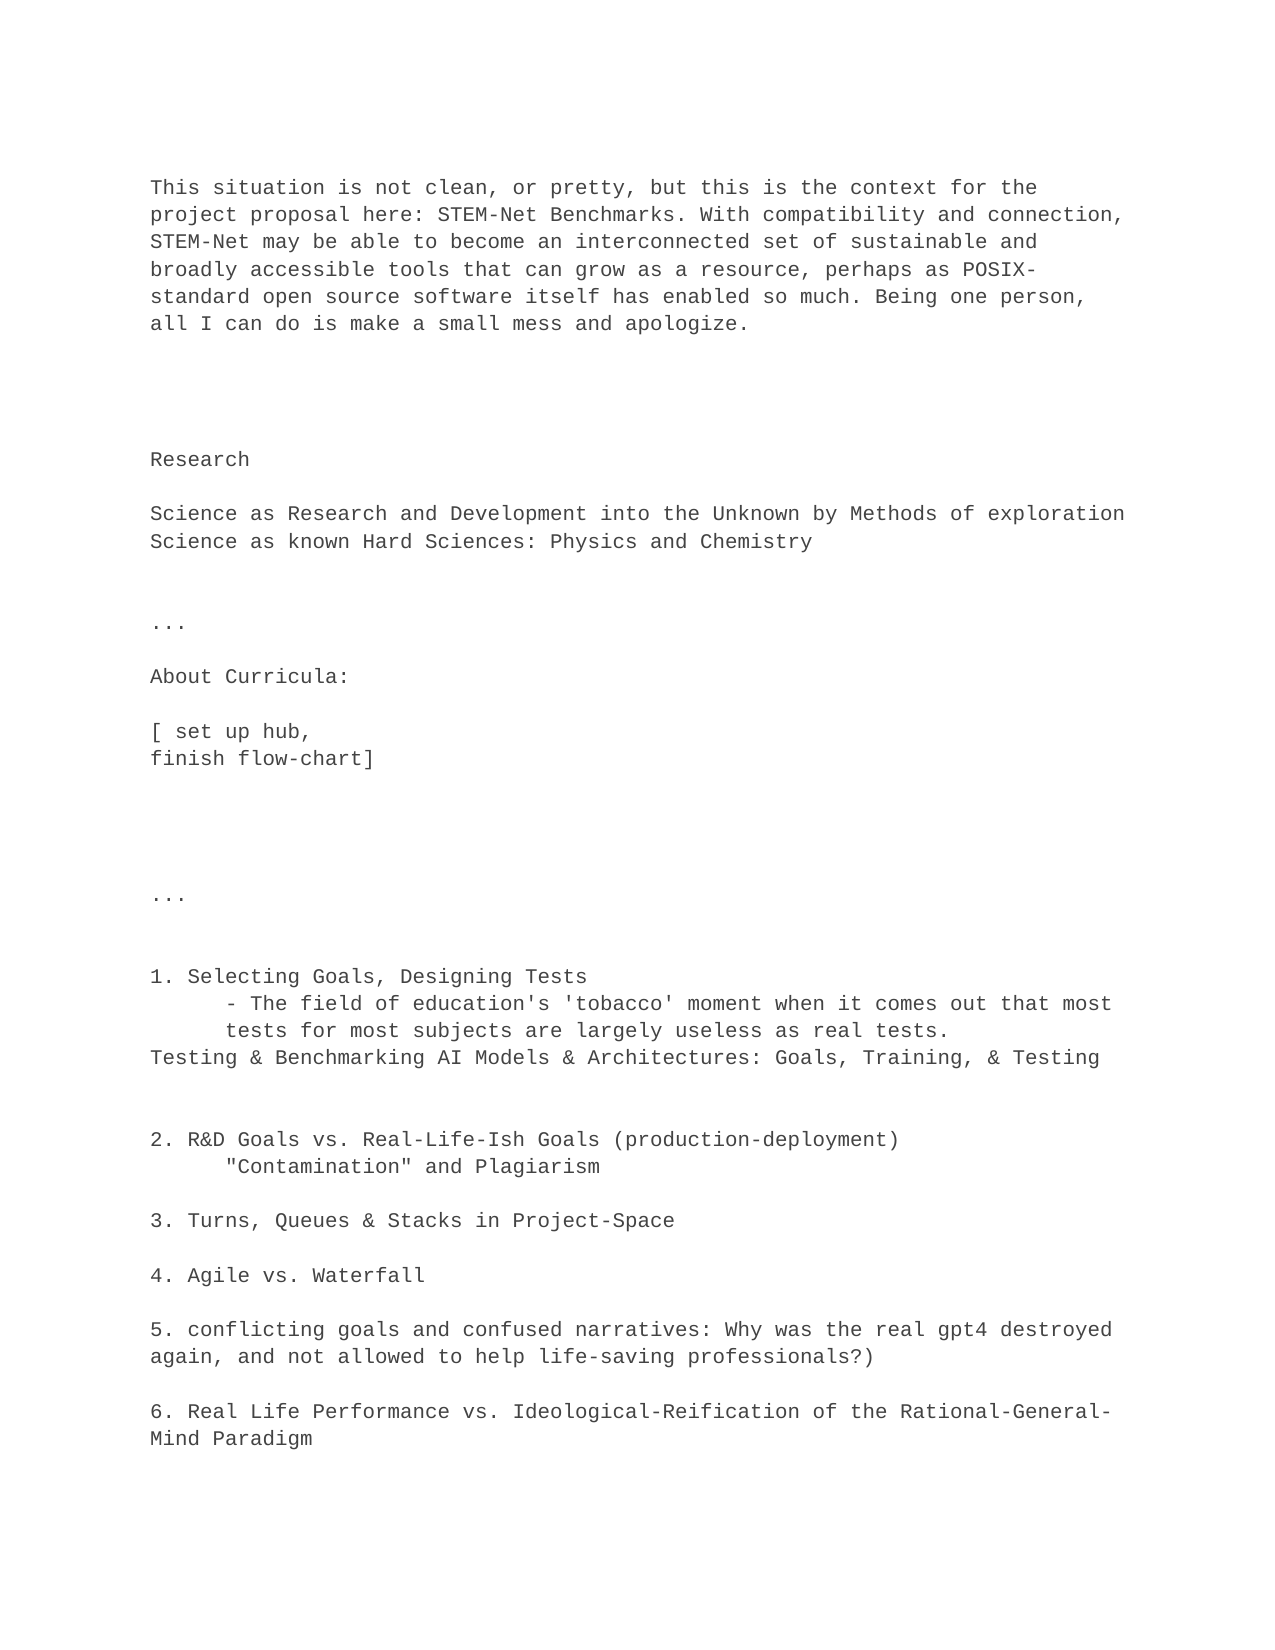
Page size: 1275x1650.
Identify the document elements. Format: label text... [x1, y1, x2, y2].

text 1. Selecting Goals, Designing Tests [150, 966, 1125, 989]
text Science as known Hard Sciences: Physics and Chemistry [150, 531, 1125, 554]
text 2. R&D Goals vs. Real-Life-Ish Goals (production-deployment) [150, 1129, 1125, 1152]
text About Curricula: [150, 667, 1125, 690]
text This situation is not clean, or pretty, but this is the context for the project proposal here: STEM-Net Benchmarks. With compatibility and connection, STEM-Net may be able to become an interconnected set of sustainable and broadly accessible tools that can grow as a resource, perhaps as POSIX-standard open source software itself has enabled so much. Being one person, all I can do is make a small mess and apologize. [150, 177, 1125, 337]
text ... [150, 612, 1125, 636]
text ... [150, 884, 1125, 908]
text Research [150, 449, 1125, 473]
text Testing & Benchmarking AI Models & Architectures: Goals, Training, & Testing [150, 1047, 1125, 1071]
text finish flow-chart] [150, 748, 1125, 772]
text Science as Research and Development into the Unknown by Methods of exploration [150, 503, 1125, 527]
text 3. Turns, Queues & Stacks in Project-Space [150, 1210, 1125, 1234]
text 6. Real Life Performance vs. Ideological-Reification of the Rational-General-Mind Paradigm [150, 1401, 1125, 1451]
text [ set up hub, [150, 721, 1125, 744]
text 4. Agile vs. Waterfall [150, 1265, 1125, 1288]
text "Contamination" and Plagiarism [150, 1156, 1125, 1179]
text 5. conflicting goals and confused narratives: Why was the real gpt4 destroyed again, and not allowed to help life-saving professionals?) [150, 1319, 1125, 1370]
text - The field of education's 'tobacco' moment when it comes out that most tests for most subjects are largely useless as real tests. [225, 993, 1125, 1044]
